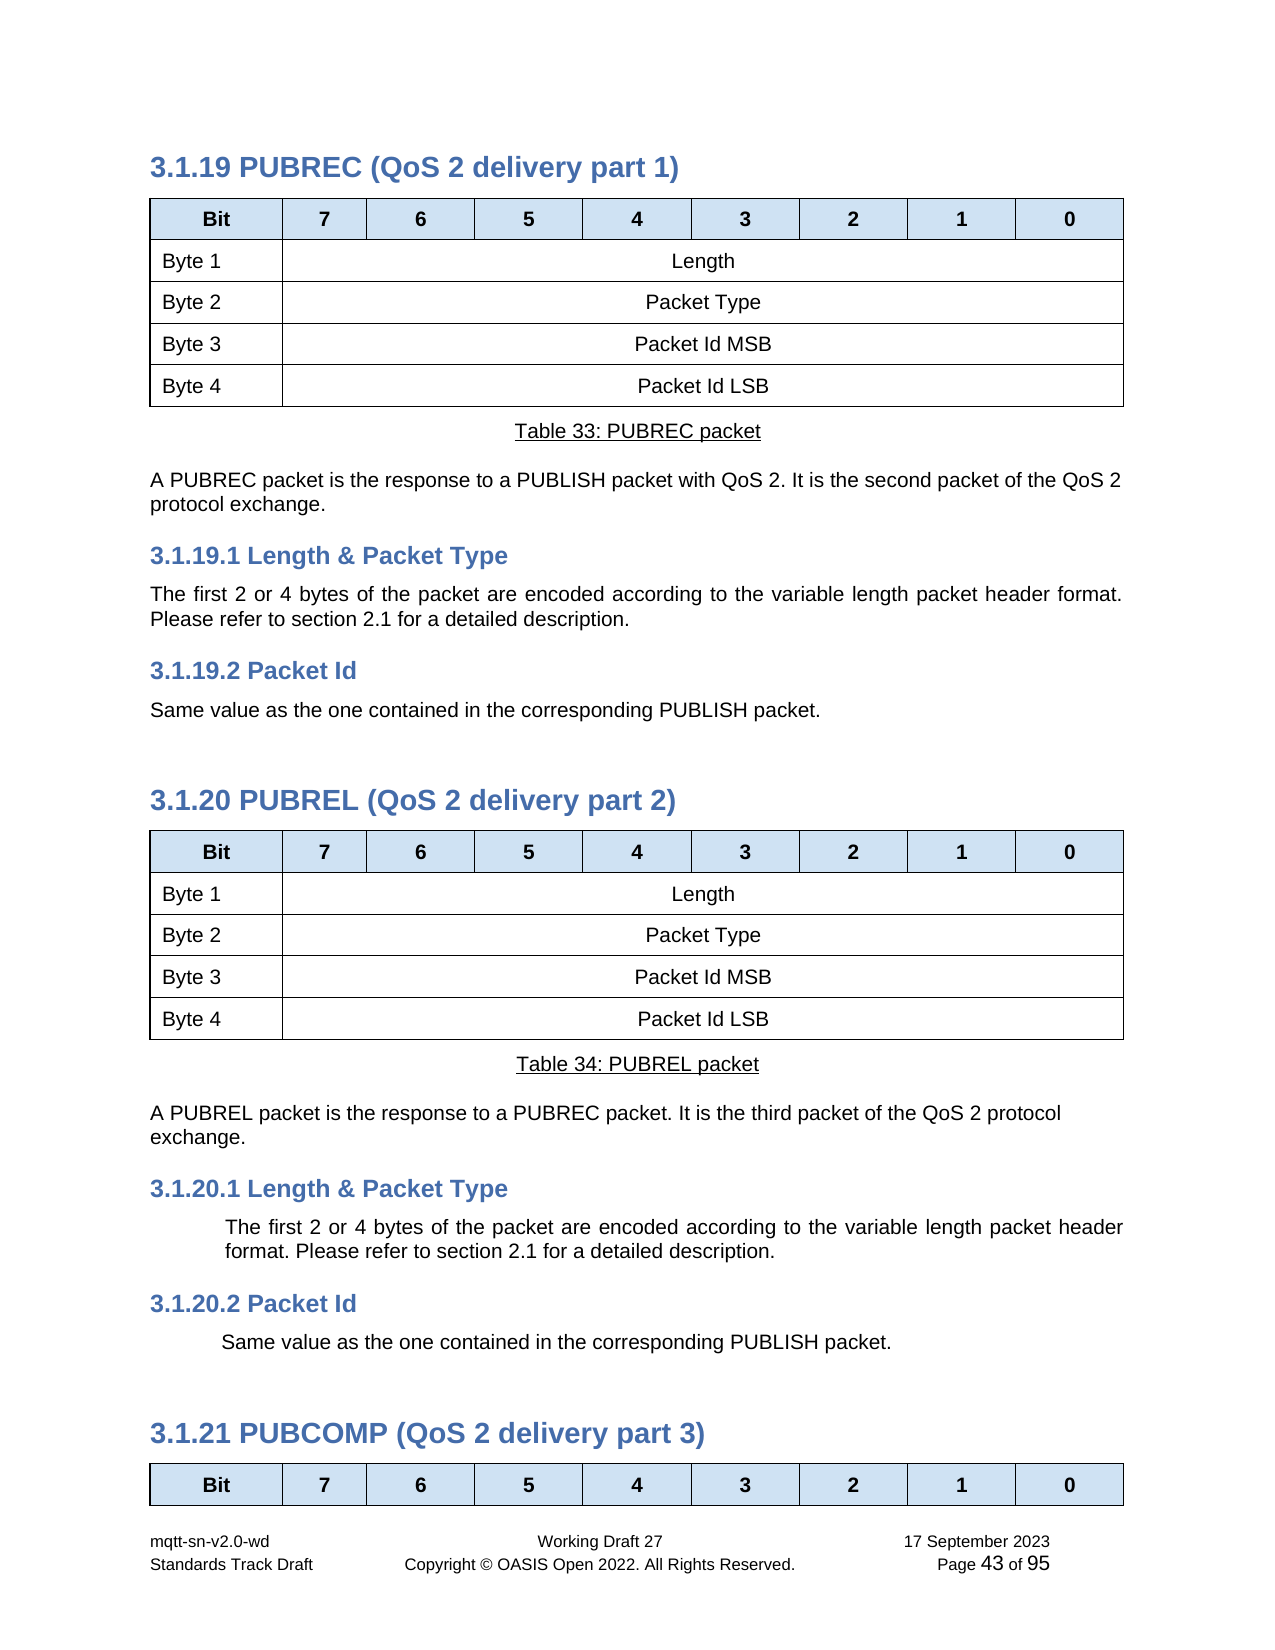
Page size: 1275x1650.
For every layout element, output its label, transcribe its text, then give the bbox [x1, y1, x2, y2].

text Table 33: PUBREC packet [150, 419, 1125, 443]
table_header Bit [151, 199, 282, 239]
table_cell Packet Id LSB [283, 998, 1123, 1039]
table_cell Byte 3 [151, 324, 282, 364]
table_cell Length [283, 873, 1123, 914]
table_cell Byte 1 [151, 873, 282, 914]
table_header 3 [692, 831, 799, 872]
table_header 6 [367, 1464, 474, 1505]
table_header 7 [283, 1464, 366, 1505]
subtitle 3.1.19.2 Packet Id [150, 656, 1124, 685]
table_cell Packet Id MSB [283, 956, 1123, 997]
table_header 4 [583, 199, 691, 239]
text Same value as the one contained in the corresponding PUBLISH packet. [150, 697, 1124, 721]
subtitle 3.1.19 PUBREC (QoS 2 delivery part 1) [150, 150, 1124, 183]
table_cell Packet Type [283, 915, 1123, 955]
text A PUBREL packet is the response to a PUBREC packet. It is the third packet of the QoS 2 protocol exchange. [150, 1101, 1125, 1148]
table_cell Packet Id LSB [283, 365, 1123, 406]
table_header 7 [283, 199, 366, 239]
table_header 1 [908, 1464, 1015, 1505]
table_header 5 [475, 831, 582, 872]
subtitle 3.1.20.2 Packet Id [150, 1289, 1124, 1318]
table_header 5 [475, 199, 582, 239]
table_cell Byte 2 [151, 915, 282, 955]
text Table 34: PUBREL packet [150, 1052, 1125, 1076]
table_cell Byte 2 [151, 282, 282, 322]
table_header 2 [800, 199, 907, 239]
subtitle 3.1.20 PUBREL (QoS 2 delivery part 2) [150, 783, 1124, 816]
table_header 0 [1016, 831, 1123, 872]
table_header 1 [908, 199, 1015, 239]
table_header 0 [1016, 199, 1123, 239]
table_header 4 [583, 1464, 691, 1505]
table_header Bit [151, 831, 282, 872]
table_cell Length [283, 240, 1123, 281]
table_header 0 [1016, 1464, 1123, 1505]
text Same value as the one contained in the corresponding PUBLISH packet. [221, 1330, 1124, 1354]
table_cell Byte 4 [151, 365, 282, 406]
table_header 2 [800, 1464, 907, 1505]
table_header 3 [692, 199, 799, 239]
table_cell Byte 3 [151, 956, 282, 997]
table_header 6 [367, 199, 474, 239]
table_header 7 [283, 831, 366, 872]
subtitle 3.1.21 PUBCOMP (QoS 2 delivery part 3) [150, 1416, 1124, 1449]
table_header 2 [800, 831, 907, 872]
table_cell Packet Id MSB [283, 324, 1123, 364]
text A PUBREC packet is the response to a PUBLISH packet with QoS 2. It is the second packet of the QoS 2 protocol exchange. [150, 468, 1125, 516]
table_header 4 [583, 831, 691, 872]
table_header 1 [908, 831, 1015, 872]
table_header 5 [475, 1464, 582, 1505]
table_header Bit [151, 1464, 282, 1505]
table_header 3 [692, 1464, 799, 1505]
subtitle 3.1.20.1 Length & Packet Type [150, 1173, 1124, 1202]
text The first 2 or 4 bytes of the packet are encoded according to the variable length packet header format. Please refer to section 2.1 for a detailed description. [150, 582, 1124, 631]
table_cell Packet Type [283, 282, 1123, 322]
text The first 2 or 4 bytes of the packet are encoded according to the variable length packet header format. Please refer to section 2.1 for a detailed description. [225, 1215, 1124, 1263]
subtitle 3.1.19.1 Length & Packet Type [150, 541, 1124, 569]
table_cell Byte 1 [151, 240, 282, 281]
table_cell Byte 4 [151, 998, 282, 1039]
table_header 6 [367, 831, 474, 872]
